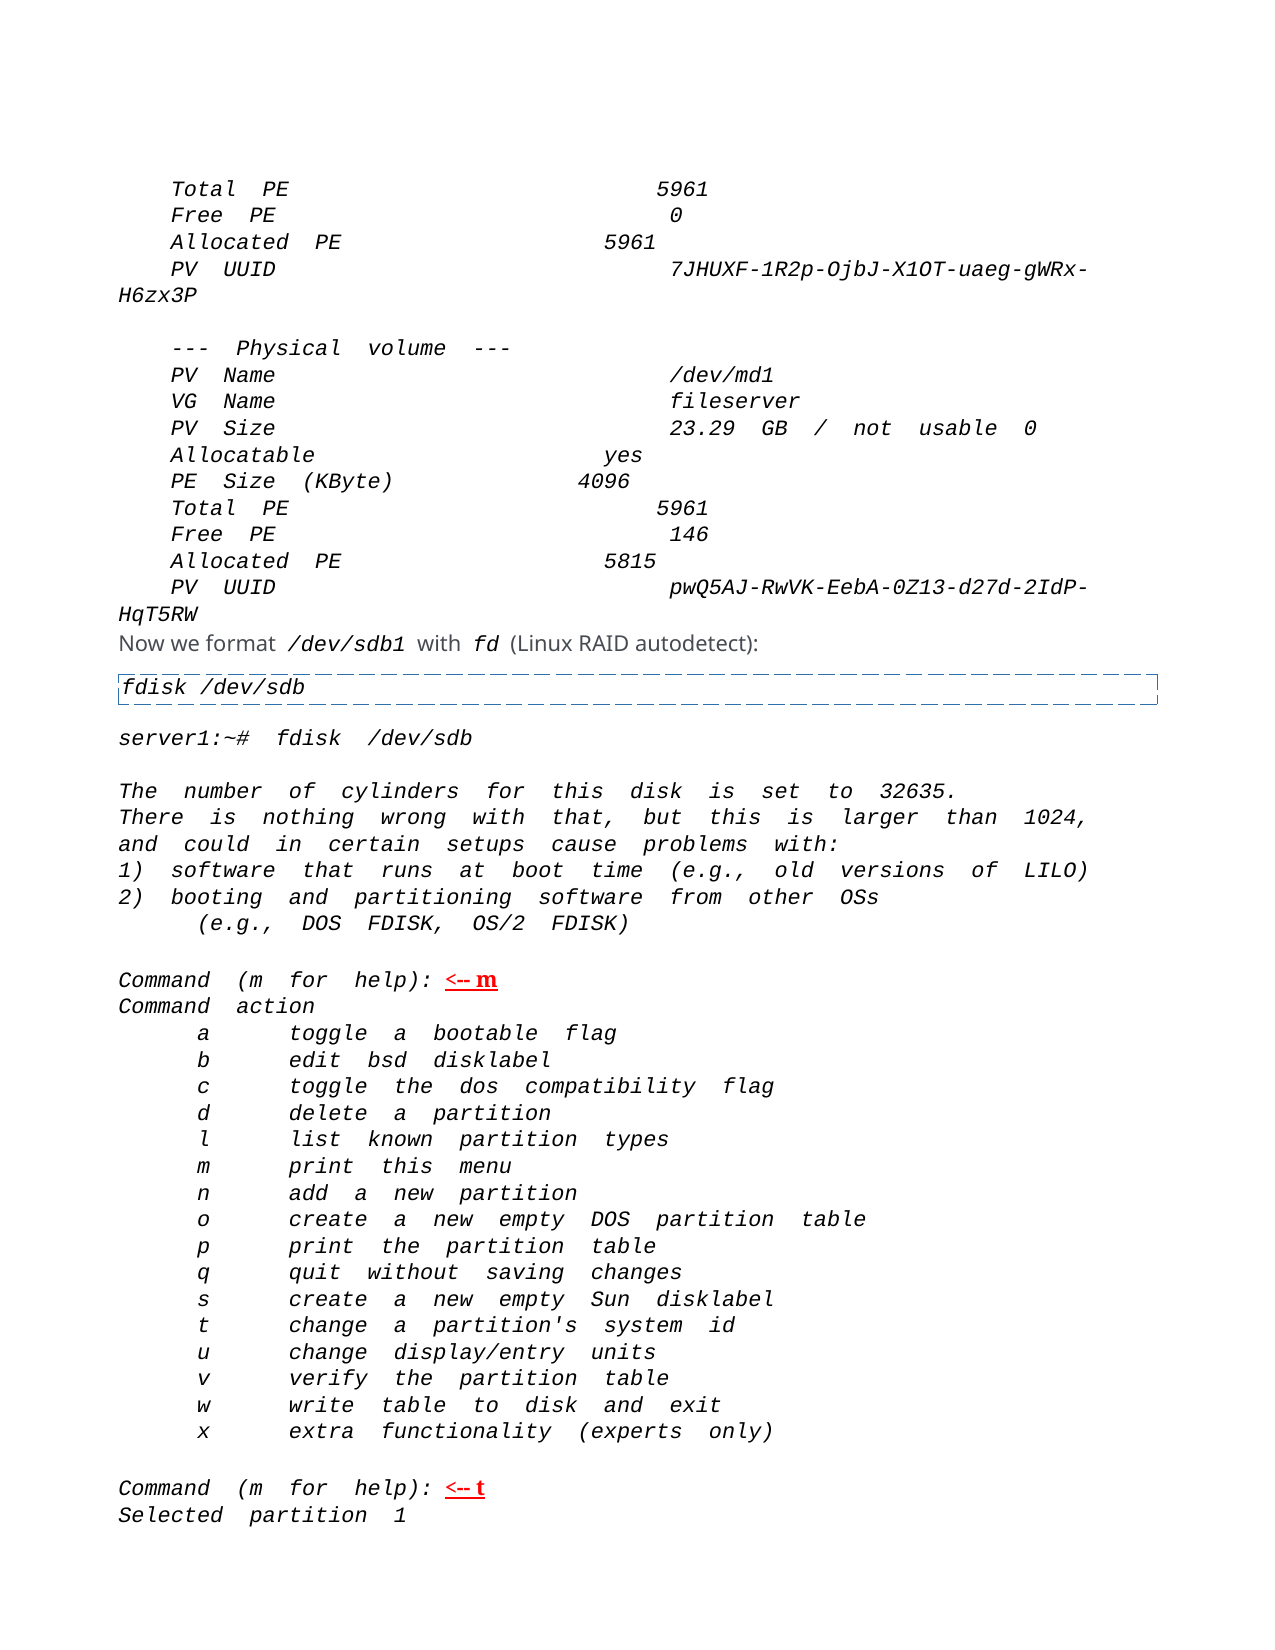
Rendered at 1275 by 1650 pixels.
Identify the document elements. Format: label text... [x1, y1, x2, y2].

text Now we format /dev/sdb1 with fd (Linux RAID autodetect): [118, 628, 1157, 658]
text server1:~# fdisk /dev/sdb The number of cylinders for this disk is set to 32635. There is nothing wrong with that, but this is larger than 1024, and could in certain setups cause problems with: 1) software that runs at boot time (e.g., old versions of LILO) 2) booting and partitioning software from other OSs (e.g., DOS FDISK, OS/2 FDISK) Command (m for help): <-- m Command action a toggle a bootable flag b edit bsd disklabel c toggle the dos compatibility flag d delete a partition l list known partition types m print this menu n add a new partition o create a new empty DOS partition table p print the partition table q quit without saving changes s create a new empty Sun disklabel t change a partition's system id u change display/entry units v verify the partition table w write table to disk and exit x extra functionality (experts only) Command (m for help): <-- t Selected partition 1 [118, 725, 1157, 1529]
text fdisk /dev/sdb [118, 673, 1157, 704]
text Total PE 5961 Free PE 0 Allocated PE 5961 PV UUID 7JHUXF-1R2p-OjbJ-X1OT-uaeg-gWRx-H6zx3P --- Physical volume --- PV Name /dev/md1 VG Name fileserver PV Size 23.29 GB / not usable 0 Allocatable yes PE Size (KByte) 4096 Total PE 5961 Free PE 146 Allocated PE 5815 PV UUID pwQ5AJ-RwVK-EebA-0Z13-d27d-2IdP-HqT5RW [118, 176, 1157, 628]
